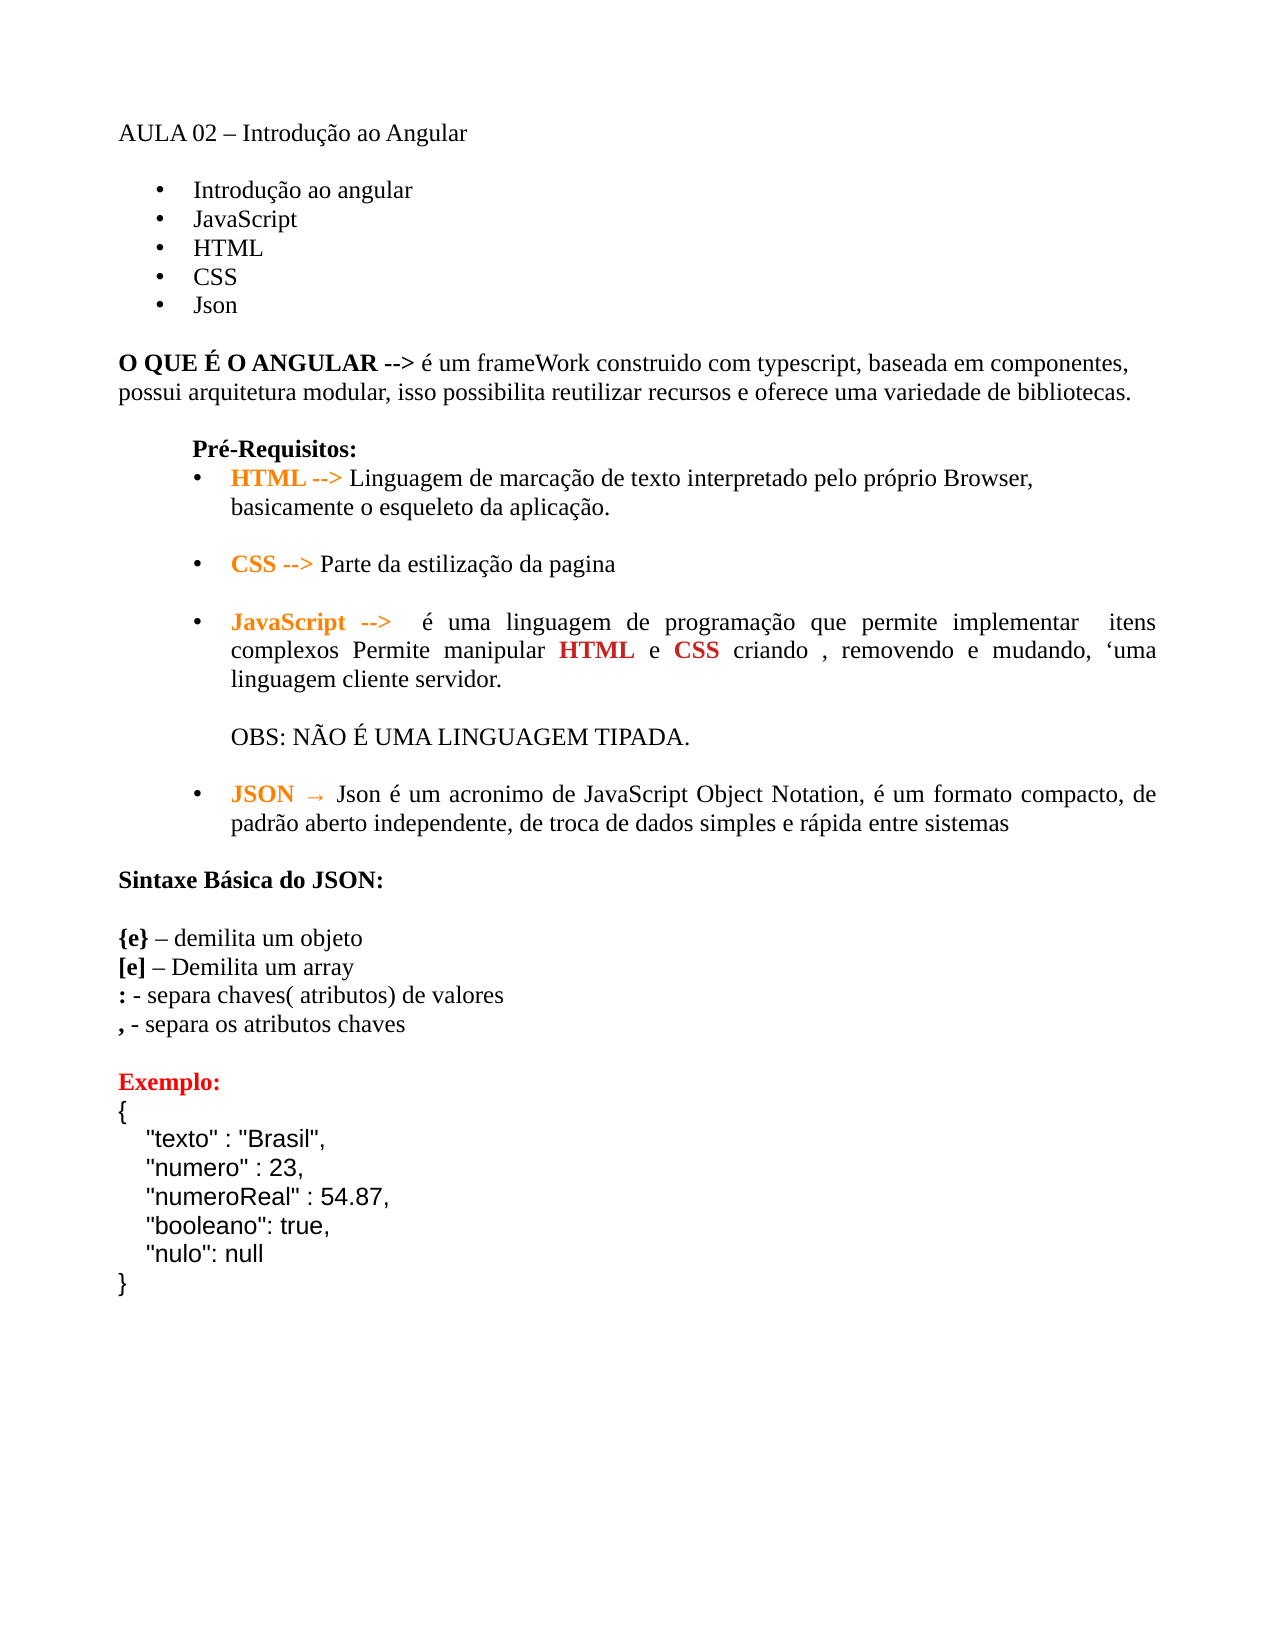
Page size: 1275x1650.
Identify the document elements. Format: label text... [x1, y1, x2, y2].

text "texto" : "Brasil", [118, 1124, 1157, 1153]
text "numeroReal" : 54.87, [118, 1182, 1157, 1211]
list JavaScript --> é uma linguagem de programação que permite implementar itens complexos Permite manipular HTML e CSS criando , removendo e mudando, ‘uma linguagem cliente servidor. [193, 607, 1157, 693]
text { [118, 1096, 1157, 1124]
text "numero" : 23, [118, 1153, 1157, 1182]
list HTML [156, 233, 1157, 262]
list HTML --> Linguagem de marcação de texto interpretado pelo próprio Browser, basicamente o esqueleto da aplicação. [193, 463, 1157, 521]
list Introdução ao angular [156, 176, 1157, 204]
text Pré-Requisitos: [118, 434, 1157, 463]
list CSS [156, 262, 1157, 291]
text [e] – Demilita um array [118, 952, 1157, 981]
text {e} – demilita um objeto [118, 923, 1157, 952]
list OBS: NÃO É UMA LINGUAGEM TIPADA. [193, 722, 1157, 751]
list Json [156, 291, 1157, 319]
list JSON → Json é um acronimo de JavaScript Object Notation, é um formato compacto, de padrão aberto independente, de troca de dados simples e rápida entre sistemas [193, 779, 1157, 837]
text O QUE É O ANGULAR --> é um frameWork construido com typescript, baseada em componentes, possui arquitetura modular, isso possibilita reutilizar recursos e oferece uma variedade de bibliotecas. [118, 348, 1157, 406]
text Sintaxe Básica do JSON: [118, 866, 1157, 894]
text Exemplo: [118, 1067, 1157, 1096]
list CSS --> Parte da estilização da pagina [193, 549, 1157, 578]
text , - separa os atributos chaves [118, 1009, 1157, 1038]
list JavaScript [156, 204, 1157, 233]
text : - separa chaves( atributos) de valores [118, 981, 1157, 1009]
text AULA 02 – Introdução ao Angular [118, 118, 1157, 147]
text "nulo": null [118, 1239, 1157, 1268]
text } [118, 1268, 1157, 1297]
text "booleano": true, [118, 1211, 1157, 1239]
